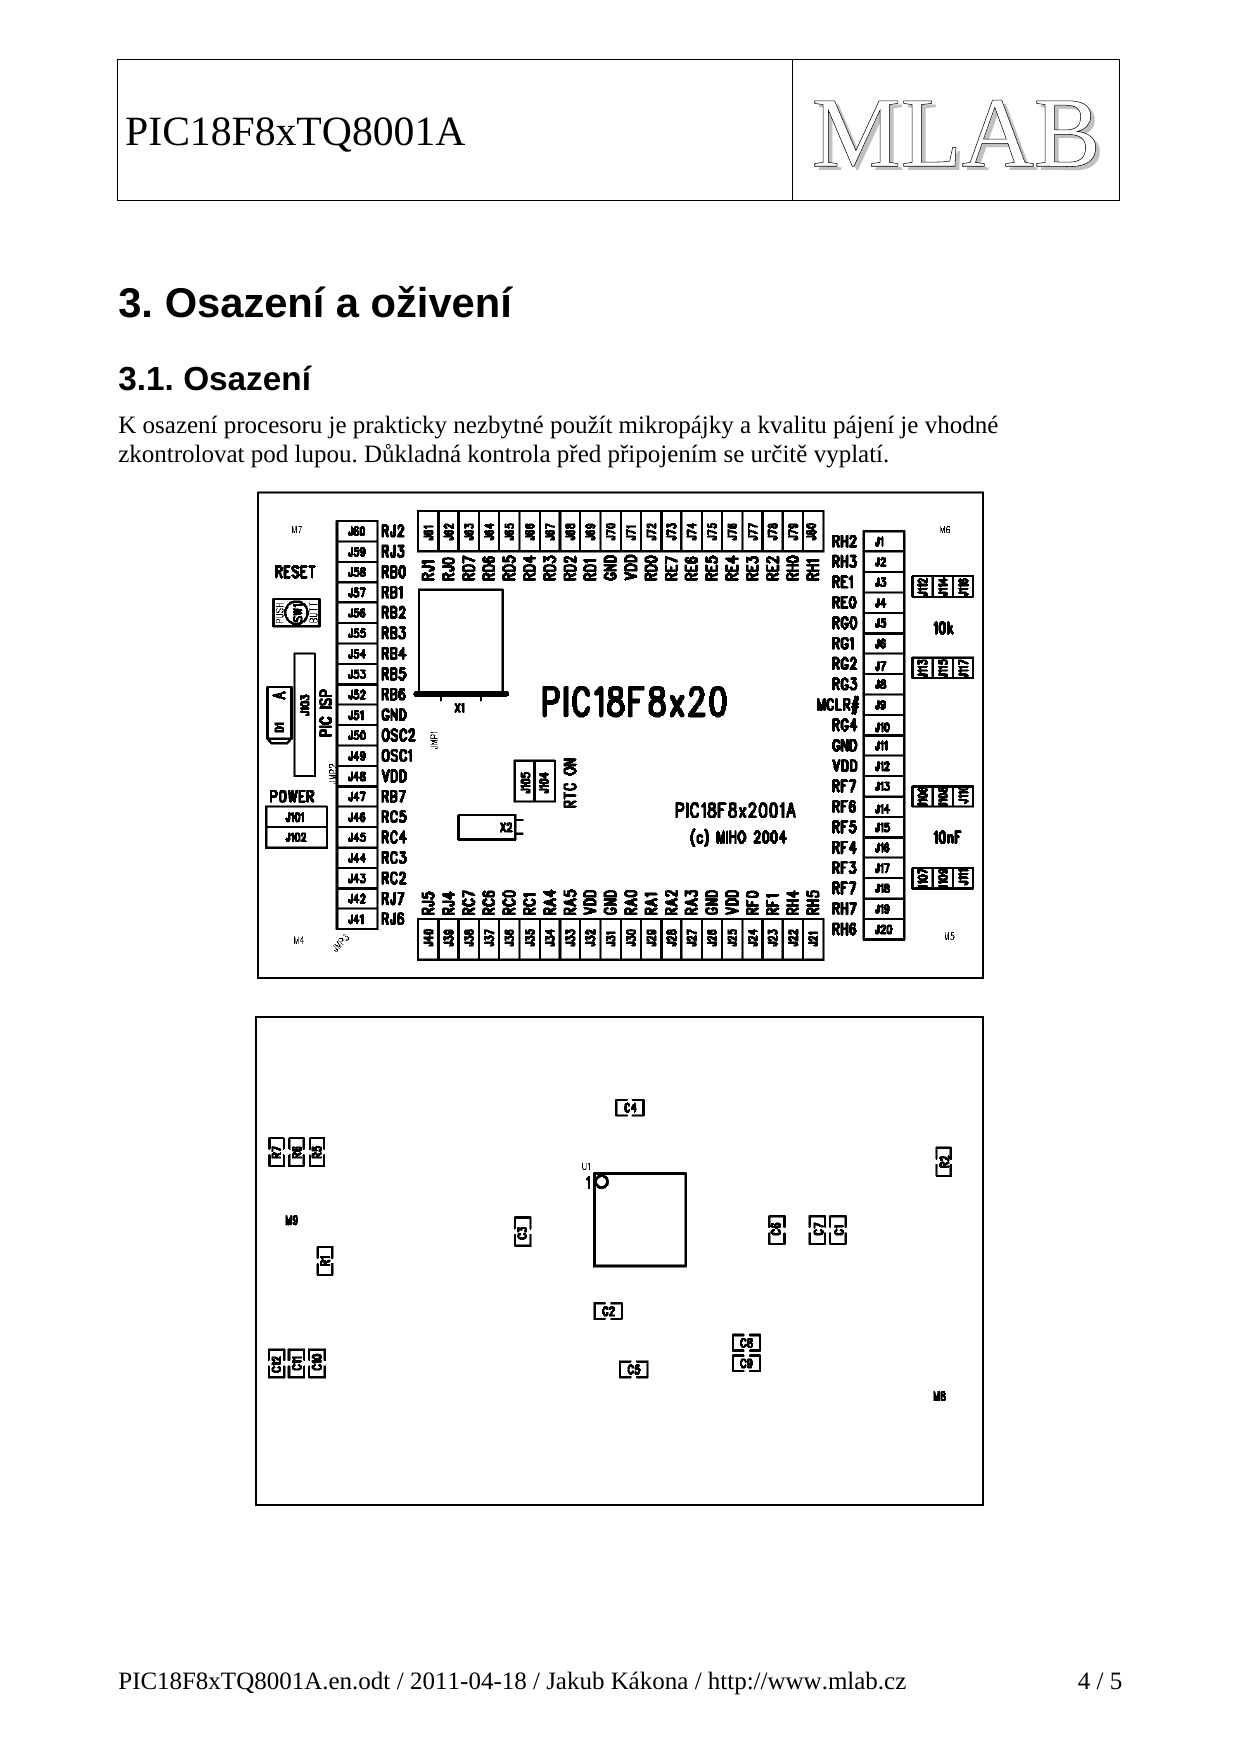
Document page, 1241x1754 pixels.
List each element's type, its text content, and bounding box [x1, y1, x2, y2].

picture [252, 1013, 988, 1509]
subtitle Osazení a oživení [118, 278, 1122, 326]
subtitle Osazení [118, 359, 1122, 398]
picture [253, 489, 988, 983]
text K osazení procesoru je prakticky nezbytné použít mikropájky a kvalitu pájení je vhodné zkontrolovat pod lupou. Důkladná kontrola před připojením se určitě vyplatí. [118, 410, 1122, 468]
